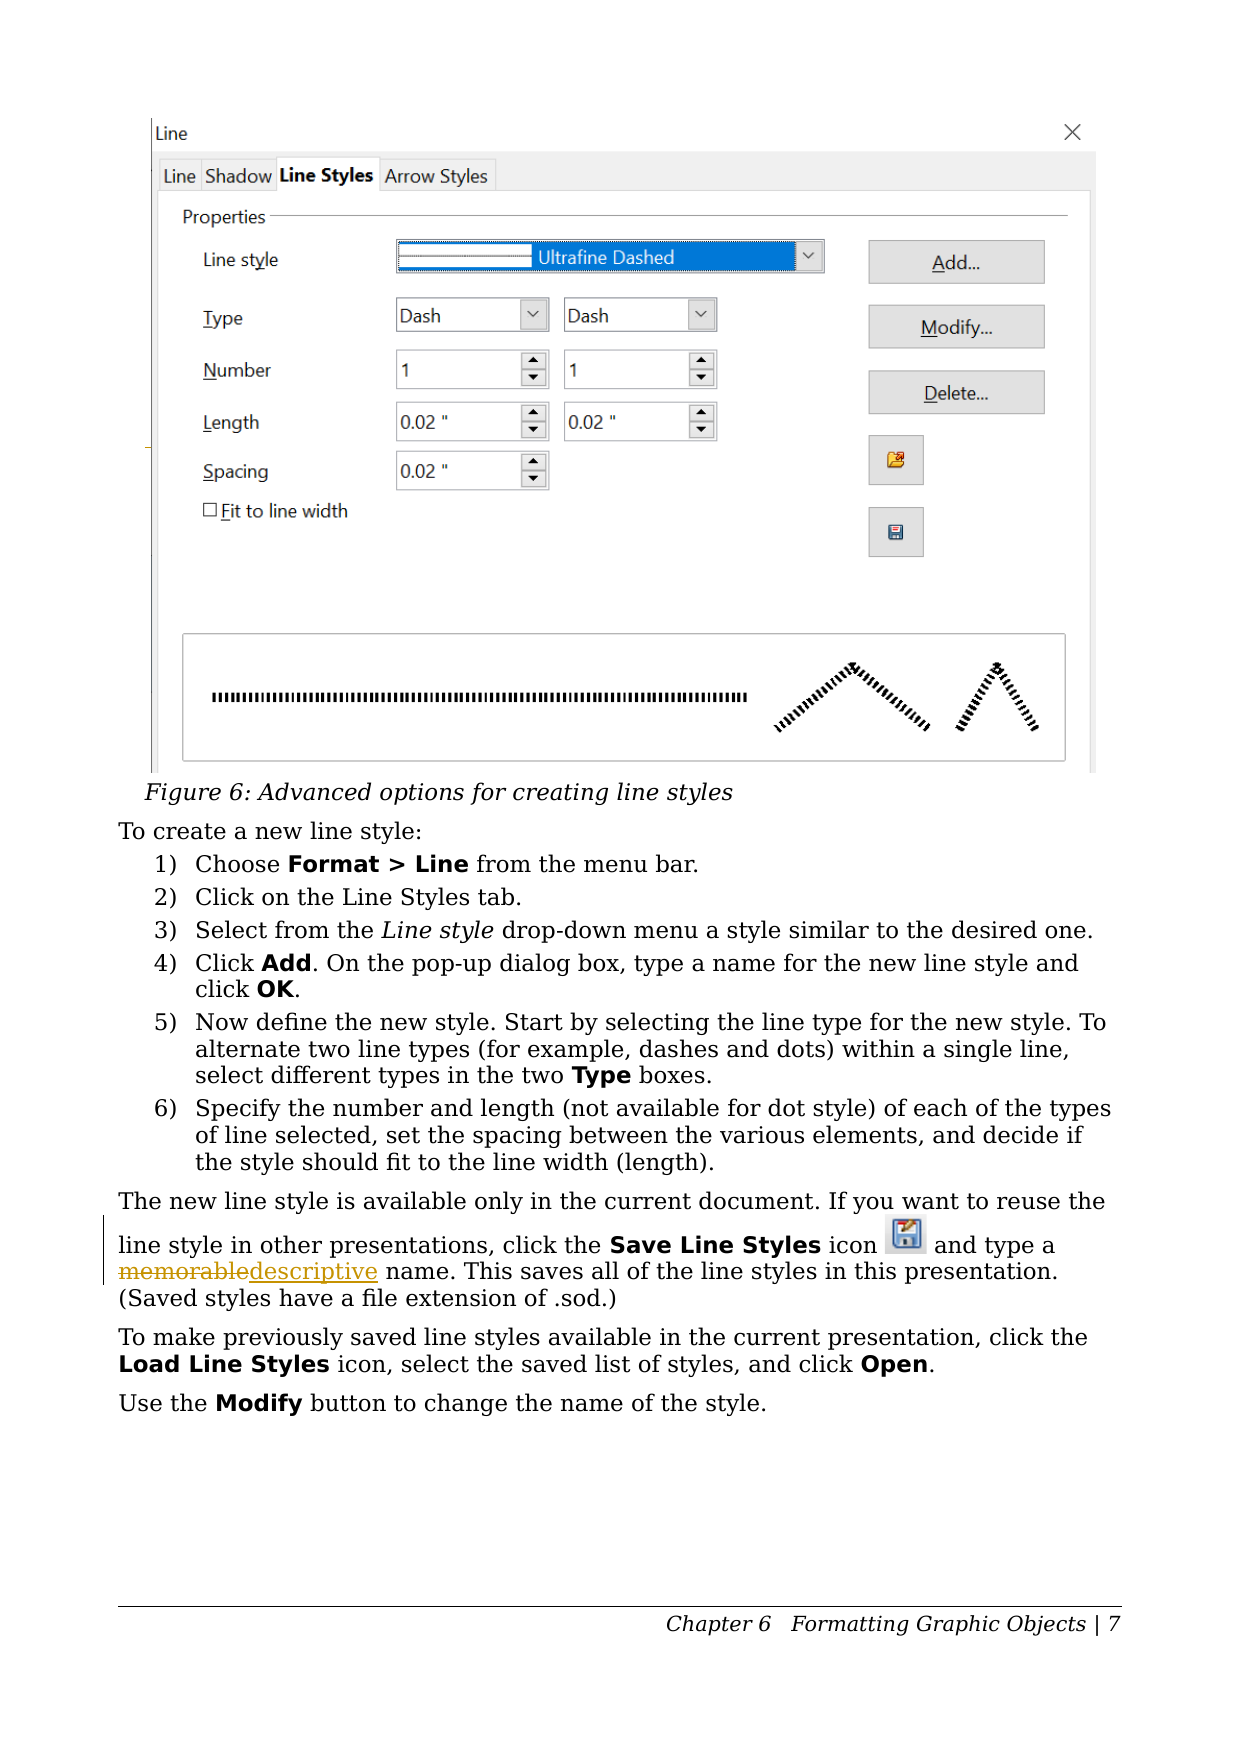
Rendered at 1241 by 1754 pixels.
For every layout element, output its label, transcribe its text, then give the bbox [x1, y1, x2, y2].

list Now define the new style. Start by selecting the line type for the new style. To alternate two line types (for example, dashes and dots) within a single line, select different types in the two Type boxes. [177, 1009, 1122, 1089]
picture [884, 1214, 927, 1254]
text To make previously saved line styles available in the current presentation, click the Load Line Styles icon, select the saved list of styles, and click Open. [118, 1324, 1122, 1378]
list Select from the Line style drop‑down menu a style similar to the desired one. [177, 917, 1122, 943]
list Click Add. On the pop-up dialog box, type a name for the new line style and click OK. [177, 950, 1122, 1003]
text Use the Modify button to change the name of the style. [118, 1390, 1122, 1417]
text The new line style is available only in the current document. If you want to reuse the line style in other presentations, click the Save Line Styles icon and type a descriptive name. This saves all of the line styles in this presentation. (Saved styles have a file extension of .sod.) [118, 1188, 1122, 1312]
list Specify the number and length (not available for dot style) of each of the types of line selected, set the spacing between the various elements, and decide if the style should fit to the line width (length). [177, 1096, 1122, 1176]
list To create a new line style: [118, 818, 1122, 844]
text Figure 6: Advanced options for creating line styles [144, 779, 1096, 805]
picture [151, 118, 1096, 773]
list Choose Format > Line from the menu bar. [177, 851, 1122, 878]
list Click on the Line Styles tab. [177, 884, 1122, 911]
